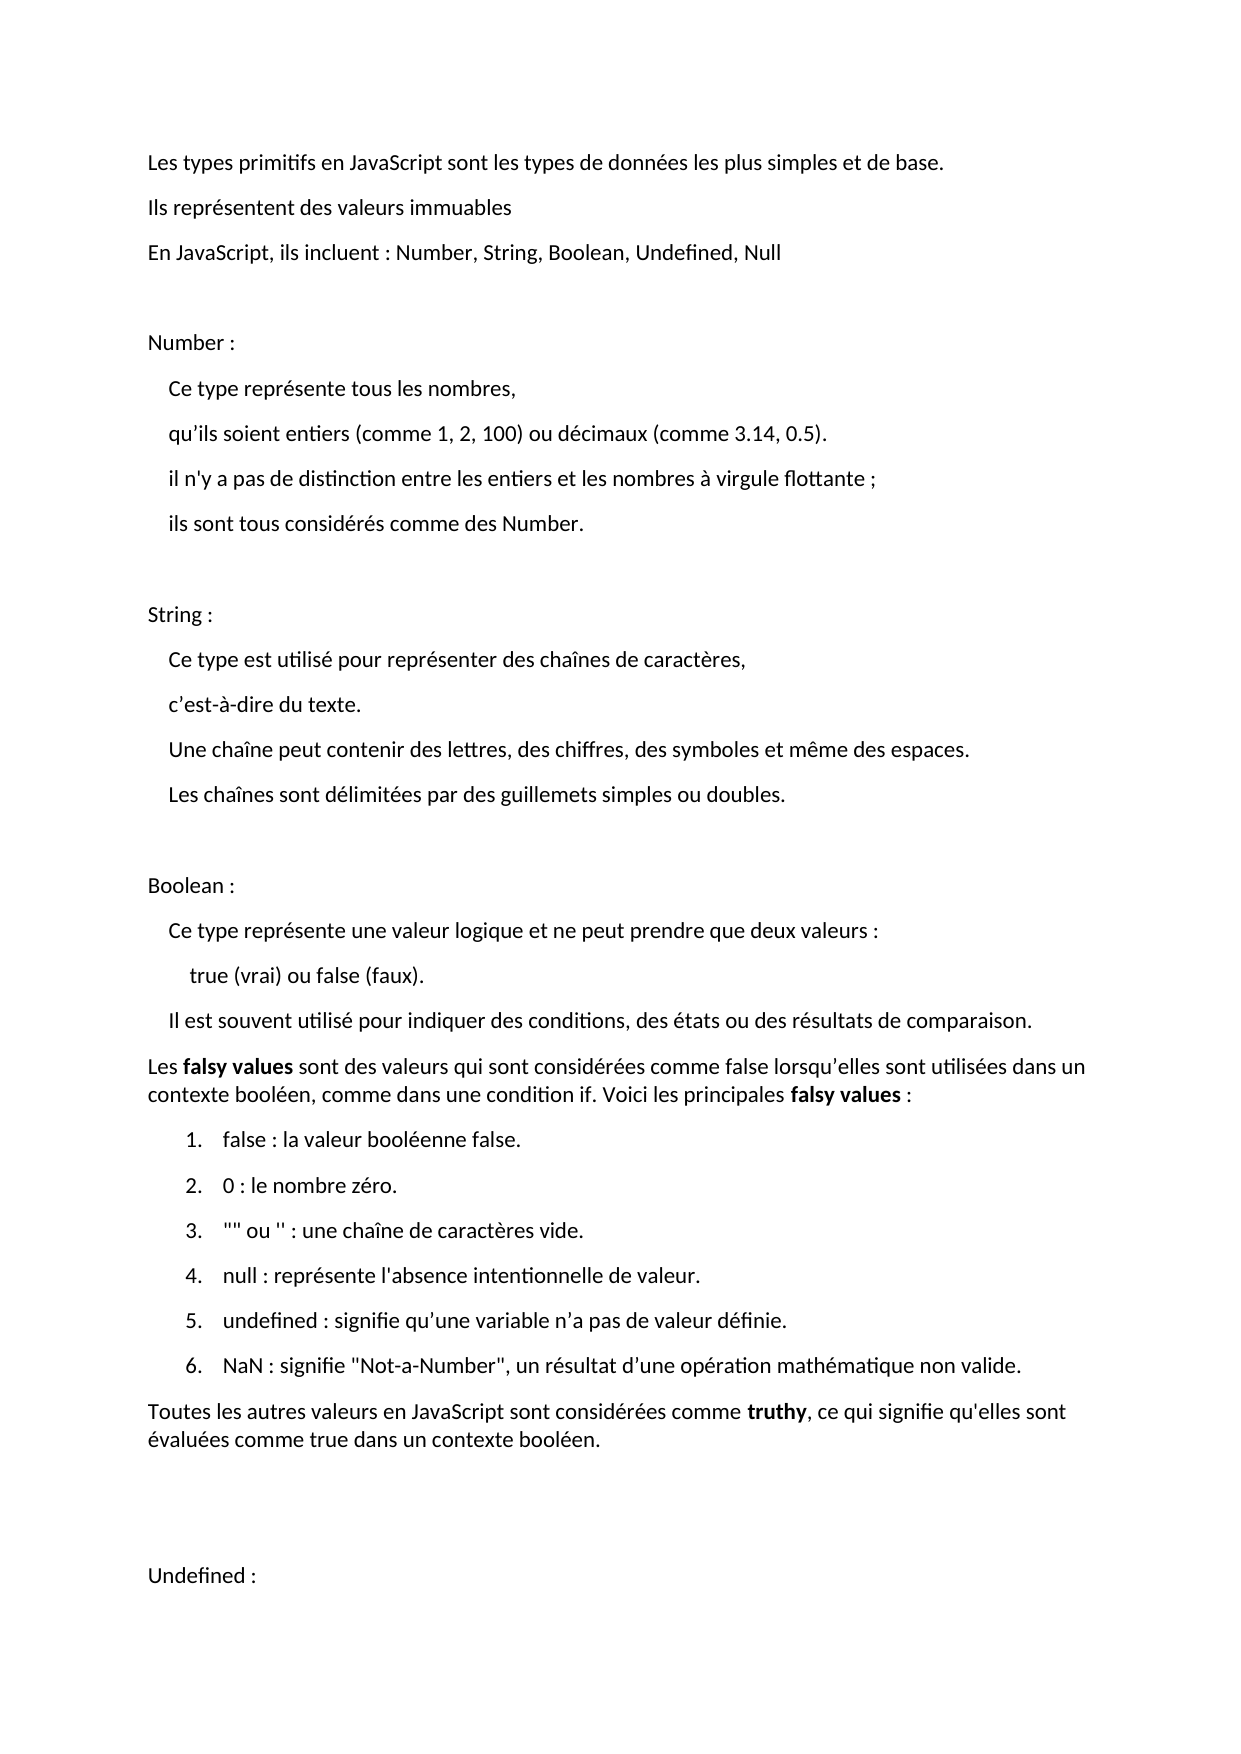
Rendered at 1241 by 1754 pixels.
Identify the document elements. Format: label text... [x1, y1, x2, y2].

list 0 : le nombre zéro. [185, 1171, 1093, 1199]
text Boolean : [148, 871, 1093, 899]
text Ce type est utilisé pour représenter des chaînes de caractères, [148, 645, 1093, 673]
text Une chaîne peut contenir des lettres, des chiffres, des symboles et même des espaces. [148, 735, 1093, 763]
text Il est souvent utilisé pour indiquer des conditions, des états ou des résultats de comparaison. [148, 1007, 1093, 1034]
text Les falsy values sont des valeurs qui sont considérées comme false lorsqu’elles sont utilisées dans un contexte booléen, comme dans une condition if. Voici les principales falsy values : [148, 1052, 1093, 1108]
text Toutes les autres valeurs en JavaScript sont considérées comme truthy, ce qui signifie qu'elles sont évaluées comme true dans un contexte booléen. [148, 1397, 1093, 1453]
list NaN : signifie "Not-a-Number", un résultat d’une opération mathématique non valide. [185, 1352, 1093, 1379]
text Ce type représente une valeur logique et ne peut prendre que deux valeurs : [148, 916, 1093, 944]
text Ce type représente tous les nombres, [148, 374, 1093, 402]
text il n'y a pas de distinction entre les entiers et les nombres à virgule flottante ; [148, 464, 1093, 492]
text c’est-à-dire du texte. [148, 690, 1093, 718]
text String : [148, 600, 1093, 628]
text Les types primitifs en JavaScript sont les types de données les plus simples et de base. [148, 148, 1093, 176]
text En JavaScript, ils incluent : Number, String, Boolean, Undefined, Null [148, 238, 1093, 266]
text qu’ils soient entiers (comme 1, 2, 100) ou décimaux (comme 3.14, 0.5). [148, 419, 1093, 447]
list false : la valeur booléenne false. [185, 1126, 1093, 1153]
text Ils représentent des valeurs immuables [148, 193, 1093, 221]
text true (vrai) ou false (faux). [148, 961, 1093, 989]
list null : représente l'absence intentionnelle de valeur. [185, 1261, 1093, 1289]
text Undefined : [148, 1561, 1093, 1589]
text Number : [148, 328, 1093, 356]
list undefined : signifie qu’une variable n’a pas de valeur définie. [185, 1306, 1093, 1334]
list "" ou '' : une chaîne de caractères vide. [185, 1216, 1093, 1244]
text ils sont tous considérés comme des Number. [148, 509, 1093, 537]
text Les chaînes sont délimitées par des guillemets simples ou doubles. [148, 781, 1093, 808]
